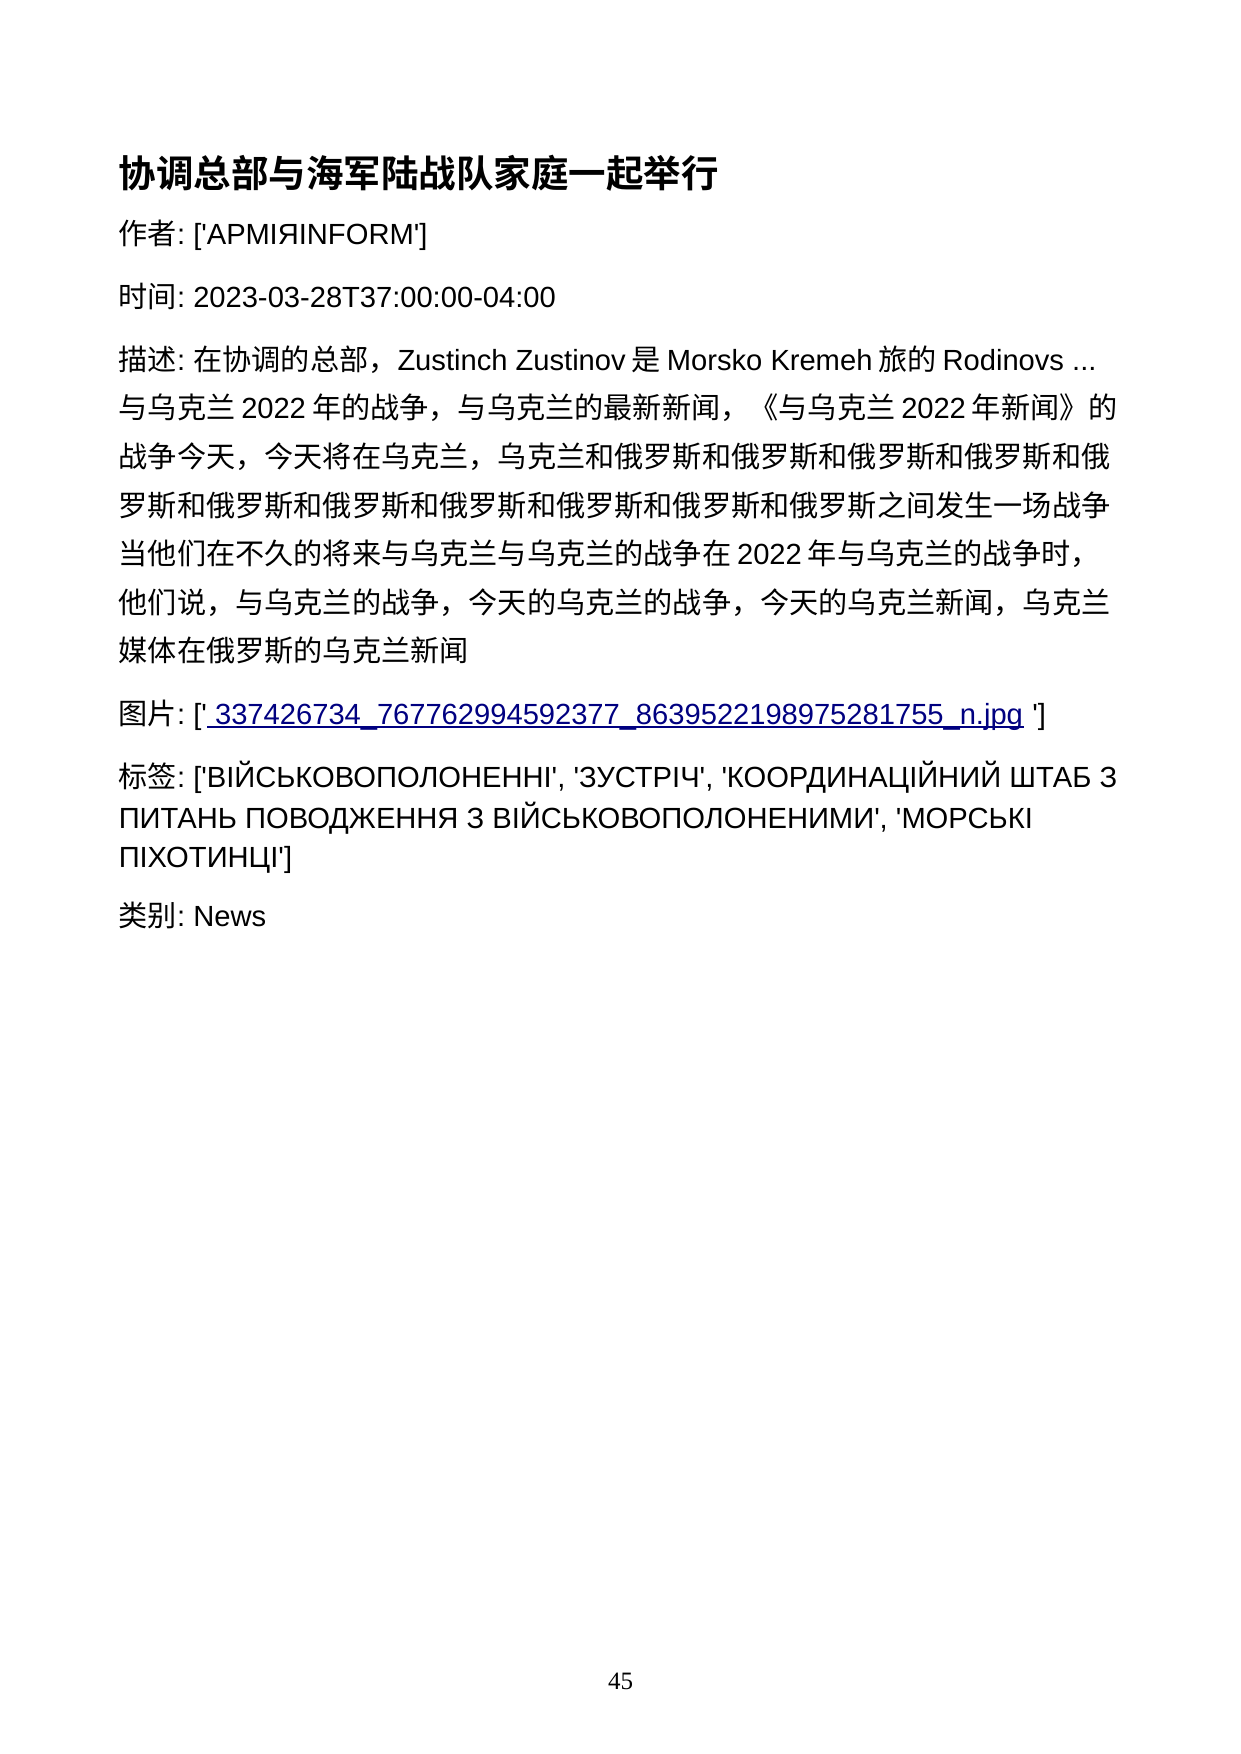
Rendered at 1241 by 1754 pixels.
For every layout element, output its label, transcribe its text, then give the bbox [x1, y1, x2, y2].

text 类别: News [118, 893, 1122, 935]
text 图片: [' 337426734_767762994592377_8639522198975281755_n.jpg '] [118, 691, 1122, 733]
text 作者: ['АРМІЯINFORM'] [118, 210, 1122, 253]
text 描述: 在协调的总部，Zustinch Zustinov是Morsko Kremeh旅的Rodinovs ...与乌克兰2022年的战争，与乌克兰的最新新闻，《与乌克兰2022年新闻》的战争今天，今天将在乌克兰，乌克兰和俄罗斯和俄罗斯和俄罗斯和俄罗斯和俄罗斯和俄罗斯和俄罗斯和俄罗斯和俄罗斯和俄罗斯和俄罗斯之间发生一场战争当他们在不久的将来与乌克兰与乌克兰的战争在2022年与乌克兰的战争时，他们说，与乌克兰的战争，今天的乌克兰的战争，今天的乌克兰新闻，乌克兰媒体在俄罗斯的乌克兰新闻 [118, 337, 1122, 670]
text 时间: 2023-03-28T37:00:00-04:00 [118, 273, 1122, 316]
subtitle 协调总部与海军陆战队家庭一起举行 [118, 143, 1122, 198]
text 标签: ['ВІЙСЬКОВОПОЛОНЕННІ', 'ЗУСТРІЧ', 'КООРДИНАЦІЙНИЙ ШТАБ З ПИТАНЬ ПОВОДЖЕННЯ З ВІЙСЬКОВОПОЛОНЕНИМИ', 'МОРСЬКІ ПІХОТИНЦІ'] [118, 754, 1122, 873]
